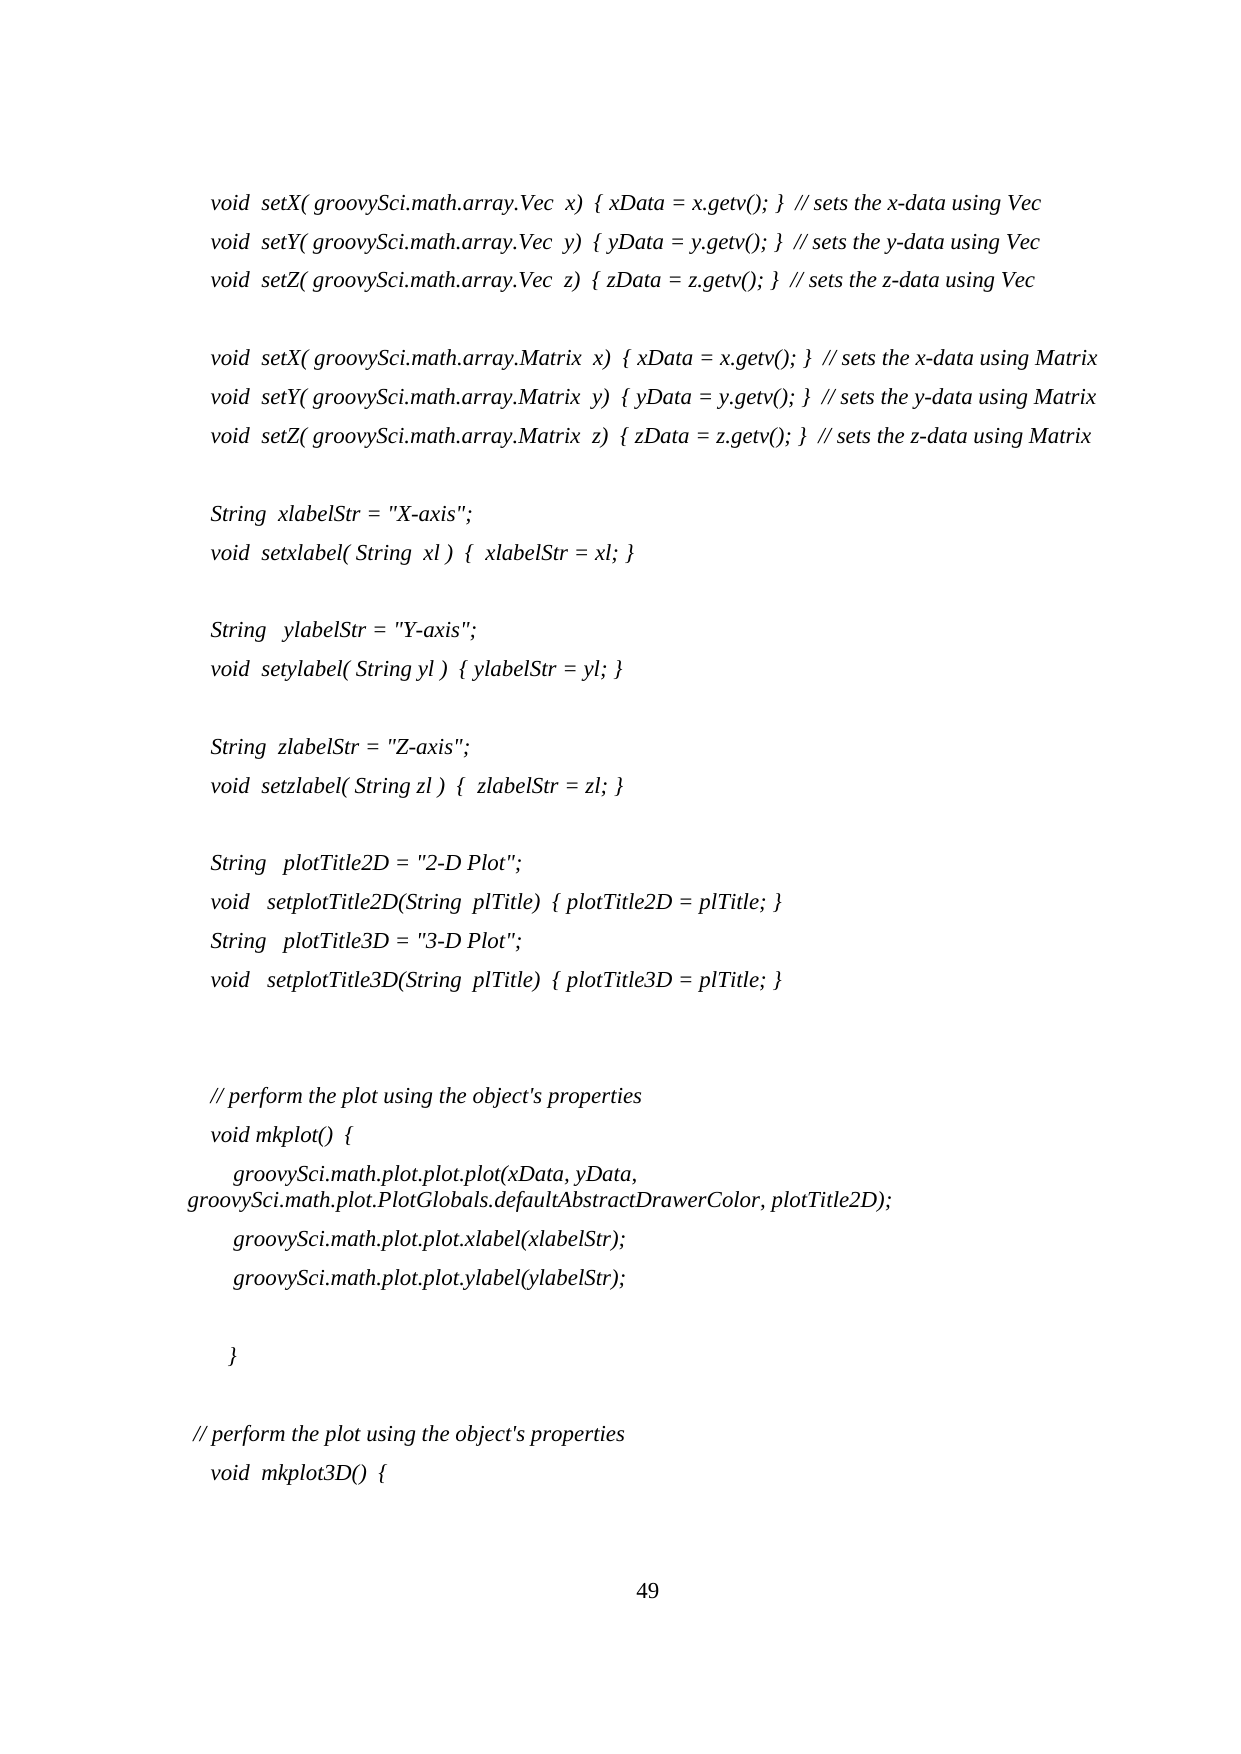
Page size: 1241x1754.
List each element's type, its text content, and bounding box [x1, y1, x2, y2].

text // perform the plot using the object's properties [187, 1082, 1108, 1109]
text void mkplot() { [187, 1121, 1108, 1148]
text String zlabelStr = "Z-axis"; [187, 733, 1108, 759]
text String ylabelStr = "Y-axis"; [187, 616, 1108, 643]
text String plotTitle2D = "2-D Plot"; [187, 849, 1108, 876]
text void mkplot3D() { [187, 1458, 1108, 1485]
text void setX( groovySci.math.array.Vec x) { xData = x.getv(); } // sets the x-data using Vec [187, 189, 1108, 215]
text // perform the plot using the object's properties [187, 1420, 1108, 1446]
text groovySci.math.plot.plot.xlabel(xlabelStr); [187, 1225, 1108, 1252]
text void setplotTitle3D(String plTitle) { plotTitle3D = plTitle; } [187, 966, 1108, 992]
text } [187, 1342, 1108, 1368]
text void setzlabel( String zl ) { zlabelStr = zl; } [187, 772, 1108, 798]
text void setY( groovySci.math.array.Vec y) { yData = y.getv(); } // sets the y-data using Vec [187, 228, 1108, 254]
text void setZ( groovySci.math.array.Matrix z) { zData = z.getv(); } // sets the z-data using Matrix [187, 422, 1108, 448]
text String plotTitle3D = "3-D Plot"; [187, 927, 1108, 953]
text groovySci.math.plot.plot.ylabel(ylabelStr); [187, 1264, 1108, 1291]
text void setxlabel( String xl ) { xlabelStr = xl; } [187, 538, 1108, 565]
text void setplotTitle2D(String plTitle) { plotTitle2D = plTitle; } [187, 888, 1108, 914]
text void setY( groovySci.math.array.Matrix y) { yData = y.getv(); } // sets the y-data using Matrix [187, 383, 1108, 409]
text String xlabelStr = "X-axis"; [187, 500, 1108, 526]
text void setX( groovySci.math.array.Matrix x) { xData = x.getv(); } // sets the x-data using Matrix [187, 344, 1108, 371]
text void setZ( groovySci.math.array.Vec z) { zData = z.getv(); } // sets the z-data using Vec [187, 267, 1108, 293]
text void setylabel( String yl ) { ylabelStr = yl; } [187, 655, 1108, 681]
text groovySci.math.plot.plot.plot(xData, yData, groovySci.math.plot.PlotGlobals.defaultAbstractDrawerColor, plotTitle2D); [187, 1160, 1108, 1213]
